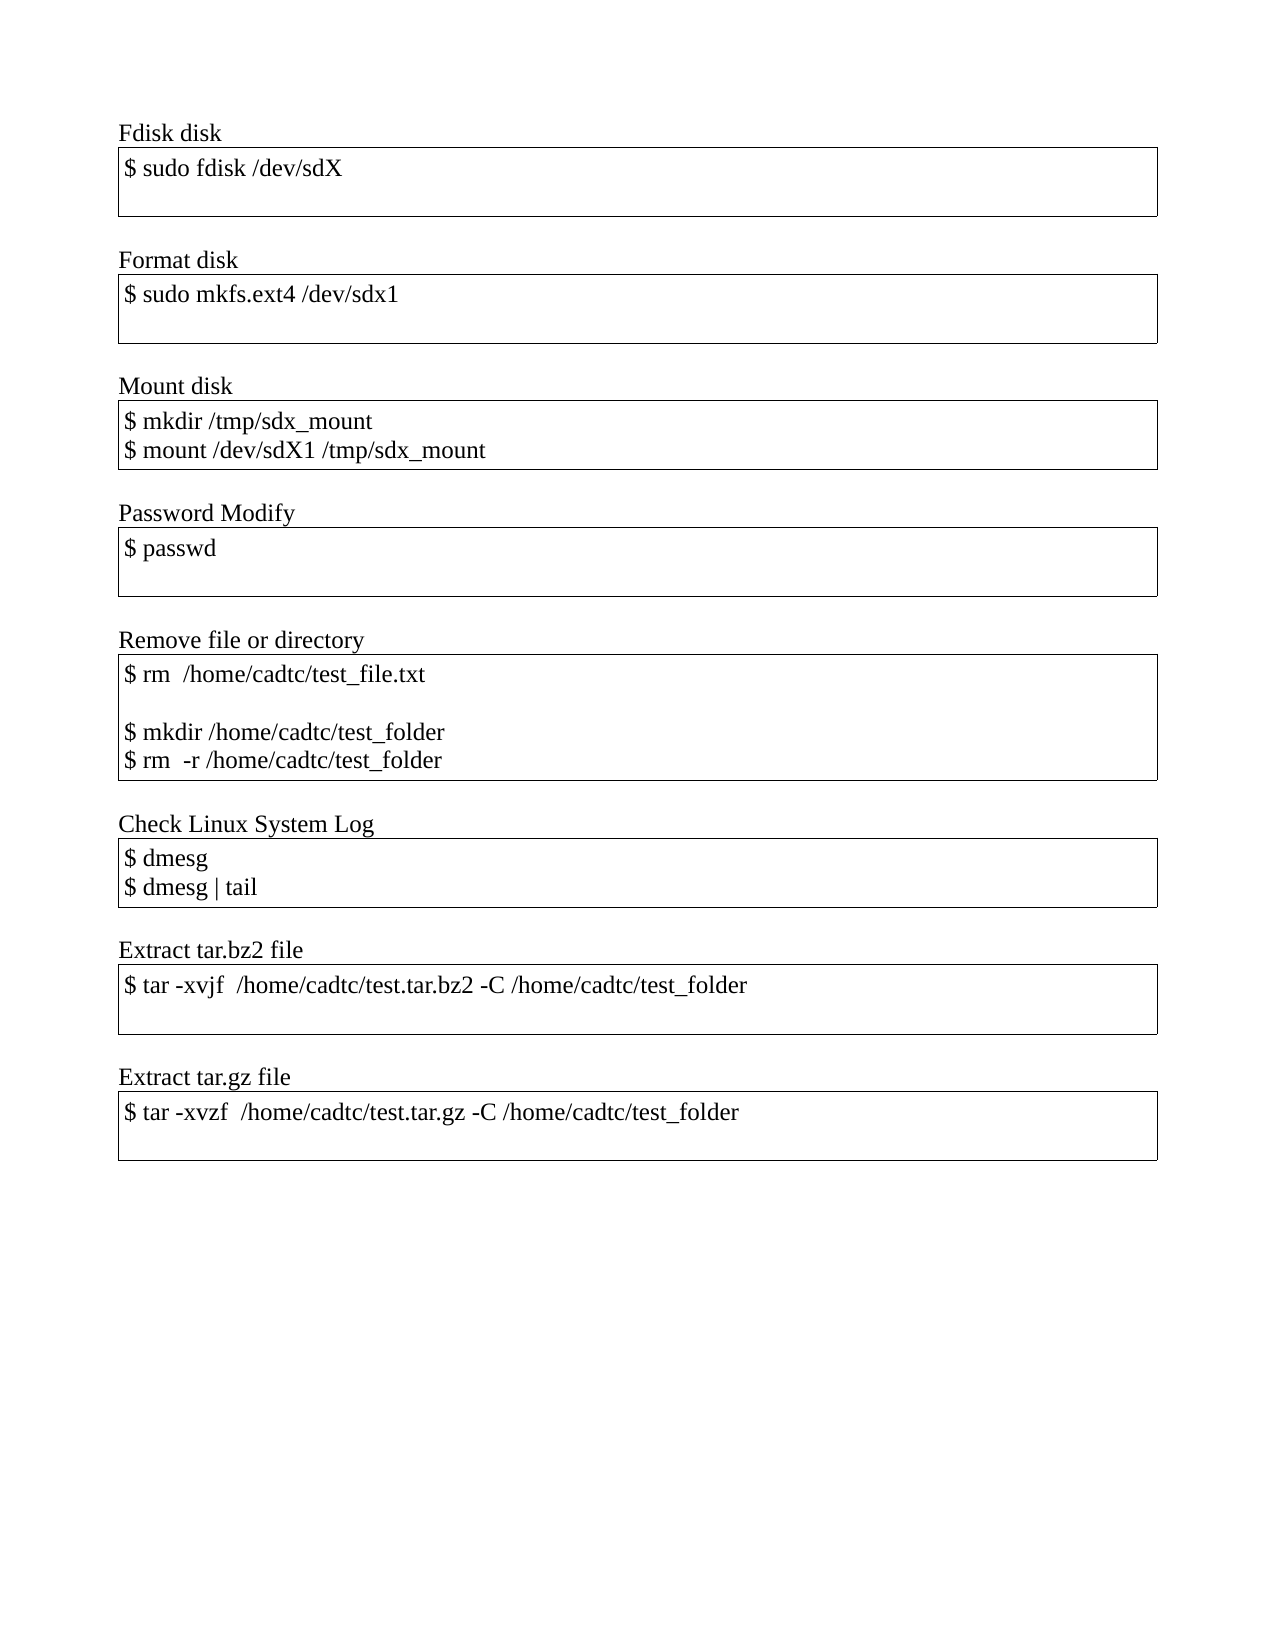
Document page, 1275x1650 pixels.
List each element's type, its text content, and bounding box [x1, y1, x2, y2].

table_header $ mkdir /tmp/sdx_mount $ mount /dev/sdX1 /tmp/sdx_mount [119, 401, 1157, 469]
text Password Modify [118, 498, 1157, 527]
table_header $ rm /home/cadtc/test_file.txt $ mkdir /home/cadtc/test_folder $ rm -r /home/cadtc/test_folder [119, 655, 1157, 780]
text Check Linux System Log [118, 809, 1157, 838]
table_header $ passwd [119, 528, 1157, 596]
text Extract tar.bz2 file [118, 936, 1157, 964]
table_header $ tar -xvjf /home/cadtc/test.tar.bz2 -C /home/cadtc/test_folder [119, 965, 1157, 1033]
text Extract tar.gz file [118, 1062, 1157, 1091]
text Mount disk [118, 371, 1157, 400]
table_header $ sudo mkfs.ext4 /dev/sdx1 [119, 275, 1157, 343]
table_header $ dmesg $ dmesg | tail [119, 839, 1157, 907]
text Remove file or directory [118, 625, 1157, 653]
text Format disk [118, 245, 1157, 273]
table_header $ tar -xvzf /home/cadtc/test.tar.gz -C /home/cadtc/test_folder [119, 1092, 1157, 1160]
text Fdisk disk [118, 118, 1157, 147]
table_header $ sudo fdisk /dev/sdX [119, 148, 1157, 216]
